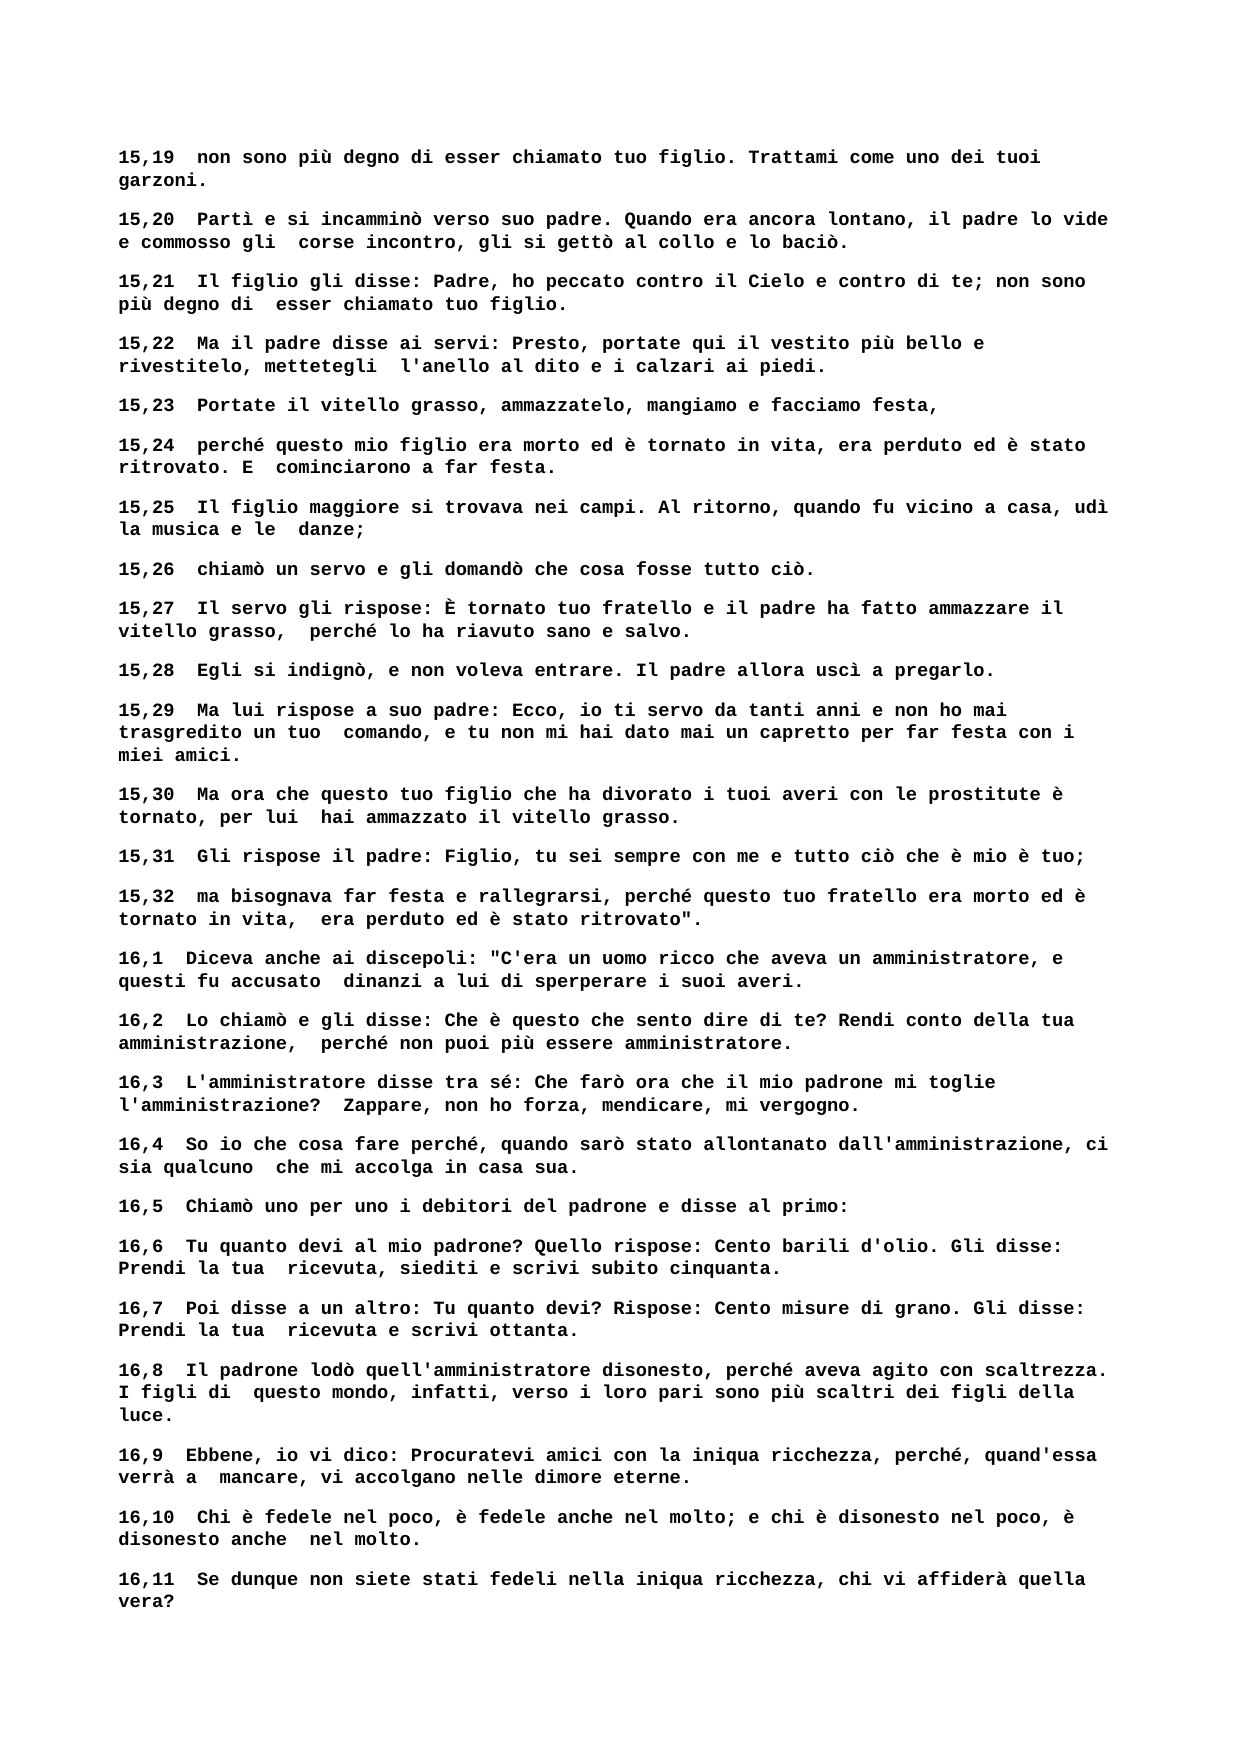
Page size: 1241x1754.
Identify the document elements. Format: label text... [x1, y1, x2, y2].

text 15,24 perché questo mio figlio era morto ed è tornato in vita, era perduto ed è stato ritrovato. E cominciarono a far festa. [118, 435, 1122, 479]
text 15,25 Il figlio maggiore si trovava nei campi. Al ritorno, quando fu vicino a casa, udì la musica e le danze; [118, 497, 1122, 541]
text 16,3 L'amministratore disse tra sé: Che farò ora che il mio padrone mi toglie l'amministrazione? Zappare, non ho forza, mendicare, mi vergogno. [118, 1073, 1122, 1117]
text 16,10 Chi è fedele nel poco, è fedele anche nel molto; e chi è disonesto nel poco, è disonesto anche nel molto. [118, 1507, 1122, 1551]
text 15,21 Il figlio gli disse: Padre, ho peccato contro il Cielo e contro di te; non sono più degno di esser chiamato tuo figlio. [118, 272, 1122, 316]
text 15,22 Ma il padre disse ai servi: Presto, portate qui il vestito più bello e rivestitelo, mettetegli l'anello al dito e i calzari ai piedi. [118, 334, 1122, 378]
text 15,28 Egli si indignò, e non voleva entrare. Il padre allora uscì a pregarlo. [118, 661, 1122, 682]
text 16,2 Lo chiamò e gli disse: Che è questo che sento dire di te? Rendi conto della tua amministrazione, perché non puoi più essere amministratore. [118, 1011, 1122, 1055]
text 15,26 chiamò un servo e gli domandò che cosa fosse tutto ciò. [118, 559, 1122, 581]
text 16,6 Tu quanto devi al mio padrone? Quello rispose: Cento barili d'olio. Gli disse: Prendi la tua ricevuta, siediti e scrivi subito cinquanta. [118, 1236, 1122, 1280]
text 15,23 Portate il vitello grasso, ammazzatelo, mangiamo e facciamo festa, [118, 396, 1122, 417]
text 16,11 Se dunque non siete stati fedeli nella iniqua ricchezza, chi vi affiderà quella vera? [118, 1569, 1122, 1613]
text 16,9 Ebbene, io vi dico: Procuratevi amici con la iniqua ricchezza, perché, quand'essa verrà a mancare, vi accolgano nelle dimore eterne. [118, 1445, 1122, 1489]
text 15,31 Gli rispose il padre: Figlio, tu sei sempre con me e tutto ciò che è mio è tuo; [118, 847, 1122, 868]
text 15,20 Partì e si incamminò verso suo padre. Quando era ancora lontano, il padre lo vide e commosso gli corse incontro, gli si gettò al collo e lo baciò. [118, 210, 1122, 254]
text 16,1 Diceva anche ai discepoli: "C'era un uomo ricco che aveva un amministratore, e questi fu accusato dinanzi a lui di sperperare i suoi averi. [118, 949, 1122, 993]
text 16,7 Poi disse a un altro: Tu quanto devi? Rispose: Cento misure di grano. Gli disse: Prendi la tua ricevuta e scrivi ottanta. [118, 1298, 1122, 1342]
text 15,19 non sono più degno di esser chiamato tuo figlio. Trattami come uno dei tuoi garzoni. [118, 148, 1122, 192]
text 15,30 Ma ora che questo tuo figlio che ha divorato i tuoi averi con le prostitute è tornato, per lui hai ammazzato il vitello grasso. [118, 785, 1122, 829]
text 15,29 Ma lui rispose a suo padre: Ecco, io ti servo da tanti anni e non ho mai trasgredito un tuo comando, e tu non mi hai dato mai un capretto per far festa con i miei amici. [118, 700, 1122, 767]
text 16,4 So io che cosa fare perché, quando sarò stato allontanato dall'amministrazione, ci sia qualcuno che mi accolga in casa sua. [118, 1135, 1122, 1179]
text 16,8 Il padrone lodò quell'amministratore disonesto, perché aveva agito con scaltrezza. I figli di questo mondo, infatti, verso i loro pari sono più scaltri dei figli della luce. [118, 1361, 1122, 1427]
text 15,32 ma bisognava far festa e rallegrarsi, perché questo tuo fratello era morto ed è tornato in vita, era perduto ed è stato ritrovato". [118, 887, 1122, 931]
text 16,5 Chiamò uno per uno i debitori del padrone e disse al primo: [118, 1197, 1122, 1218]
text 15,27 Il servo gli rispose: È tornato tuo fratello e il padre ha fatto ammazzare il vitello grasso, perché lo ha riavuto sano e salvo. [118, 599, 1122, 643]
